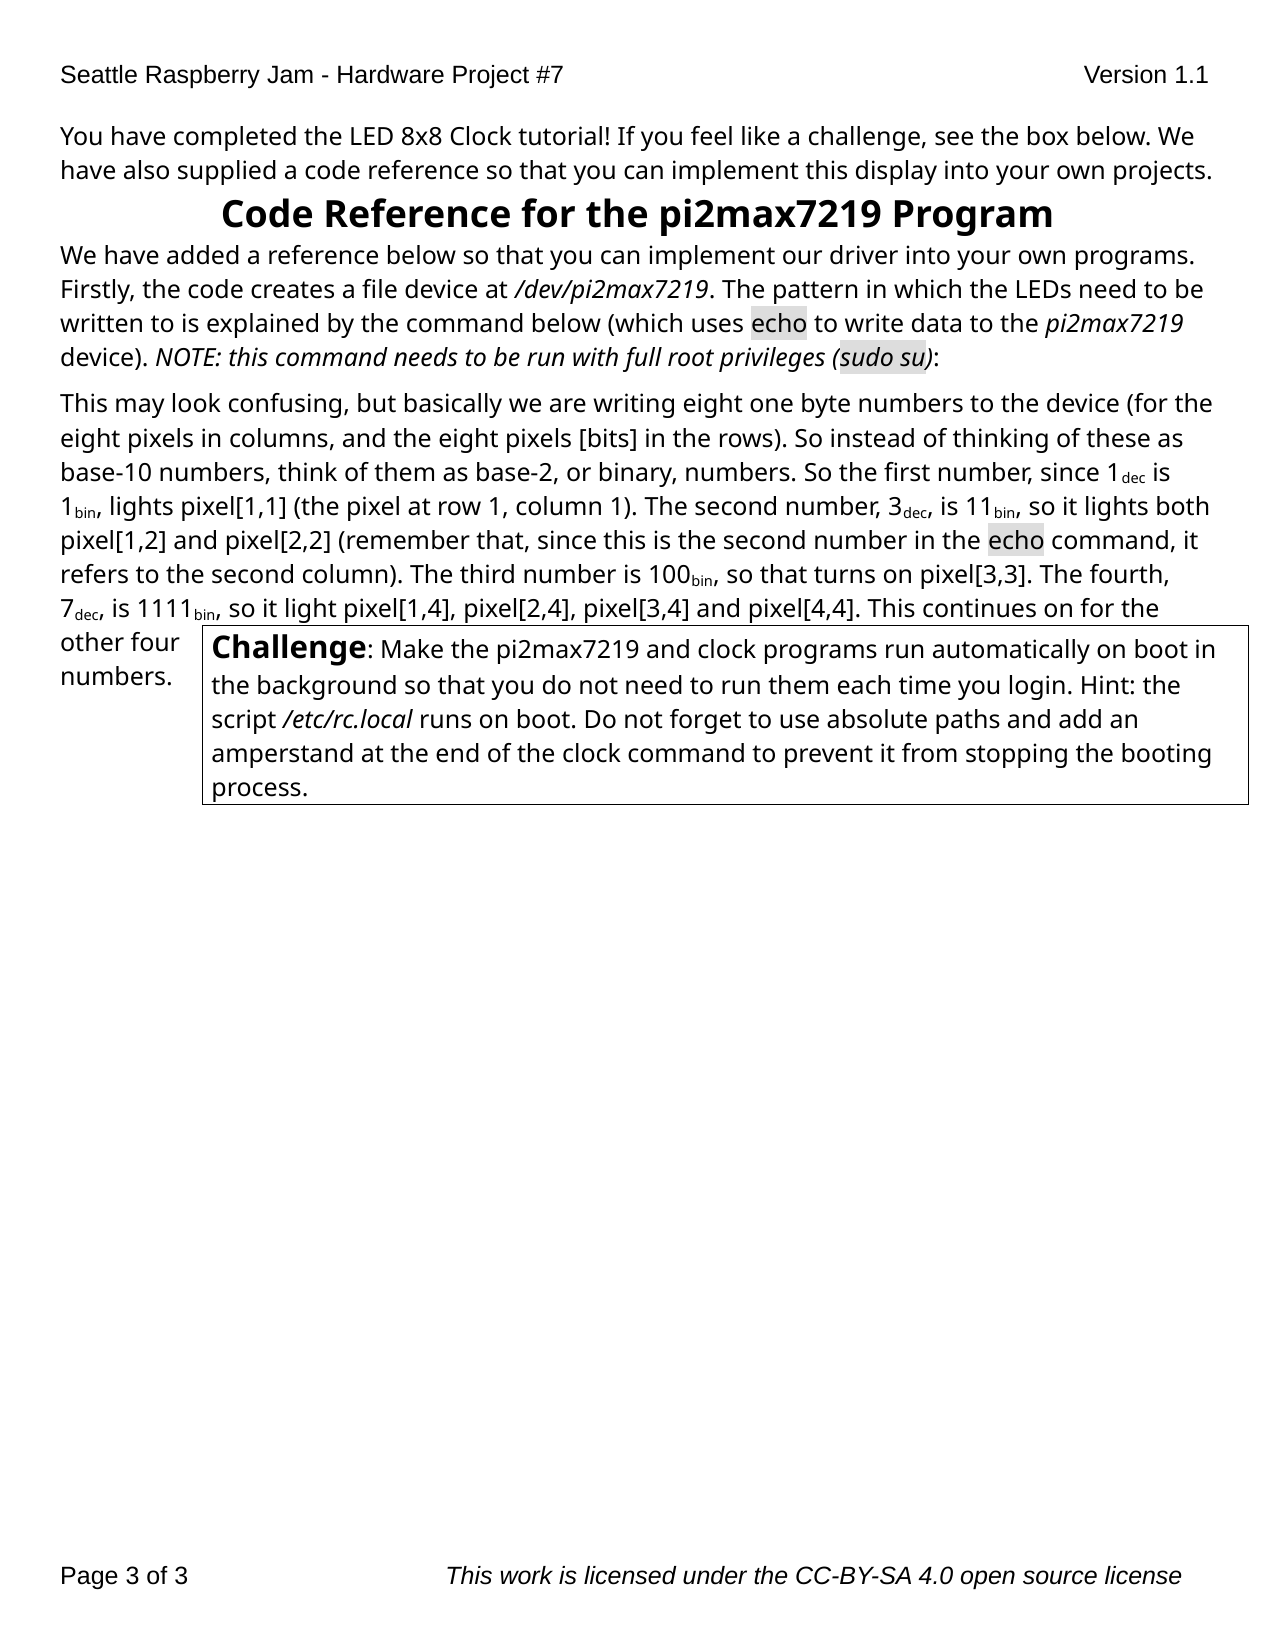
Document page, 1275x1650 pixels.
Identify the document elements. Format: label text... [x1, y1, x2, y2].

text You have completed the LED 8x8 Clock tutorial! If you feel like a challenge, see the box below. We have also supplied a code reference so that you can implement this display into your own projects. [60, 119, 1215, 187]
text This may look confusing, but basically we are writing eight one byte numbers to the device (for the eight pixels in columns, and the eight pixels [bits] in the rows). So instead of thinking of these as base-10 numbers, think of them as base-2, or binary, numbers. So the first number, since 1dec is 1bin, lights pixel[1,1] (the pixel at row 1, column 1). The second number, 3dec, is 11bin, so it lights both pixel[1,2] and pixel[2,2] (remember that, since this is the second number in the echo command, it refers to the second column). The third number is 100bin, so that turns on pixel[3,3]. The fourth, 7dec, is 1111bin, so it light pixel[1,4], pixel[2,4], pixel[3,4] and pixel[4,4]. This continues on for the other four numbers. [60, 386, 1215, 693]
subtitle Code Reference for the pi2max7219 Program [60, 187, 1215, 238]
text We have added a reference below so that you can implement our driver into your own programs. Firstly, the code creates a file device at /dev/pi2max7219. The pattern in which the LEDs need to be written to is explained by the command below (which uses echo to write data to the pi2max7219 device). NOTE: this command needs to be run with full root privileges (sudo su): [60, 238, 1215, 374]
